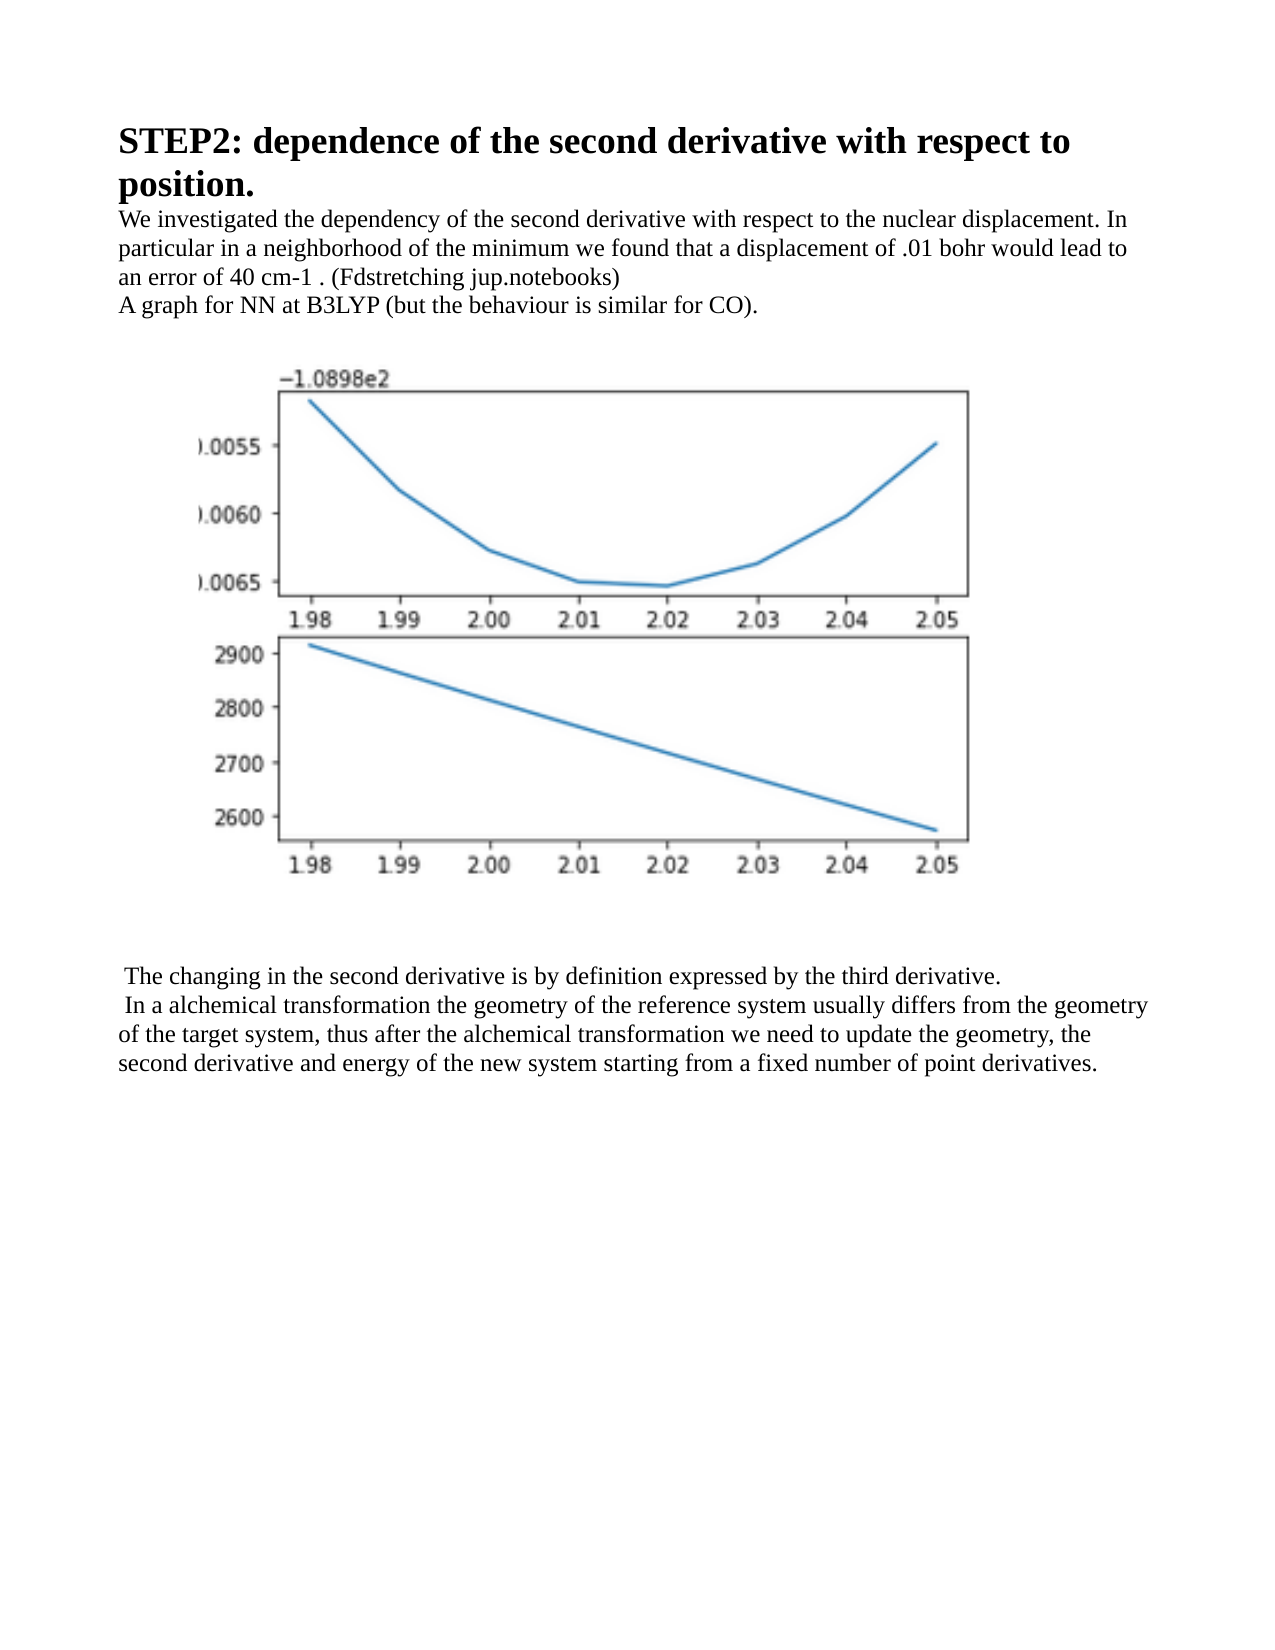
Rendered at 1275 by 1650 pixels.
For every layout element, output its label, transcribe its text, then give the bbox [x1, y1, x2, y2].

text STEP2: dependence of the second derivative with respect to position. [118, 118, 1157, 204]
text We investigated the dependency of the second derivative with respect to the nuclear displacement. In particular in a neighborhood of the minimum we found that a displacement of .01 bohr would lead to an error of 40 cm-1 . (Fdstretching jup.notebooks) [118, 204, 1157, 291]
text A graph for NN at B3LYP (but the behaviour is similar for CO). [118, 291, 1157, 319]
text The changing in the second derivative is by definition expressed by the third derivative. [118, 961, 1157, 990]
text In a alchemical transformation the geometry of the reference system usually differs from the geometry of the target system, thus after the alchemical transformation we need to update the geometry, the second derivative and energy of the new system starting from a fixed number of point derivatives. [118, 990, 1157, 1076]
picture [198, 346, 1057, 890]
